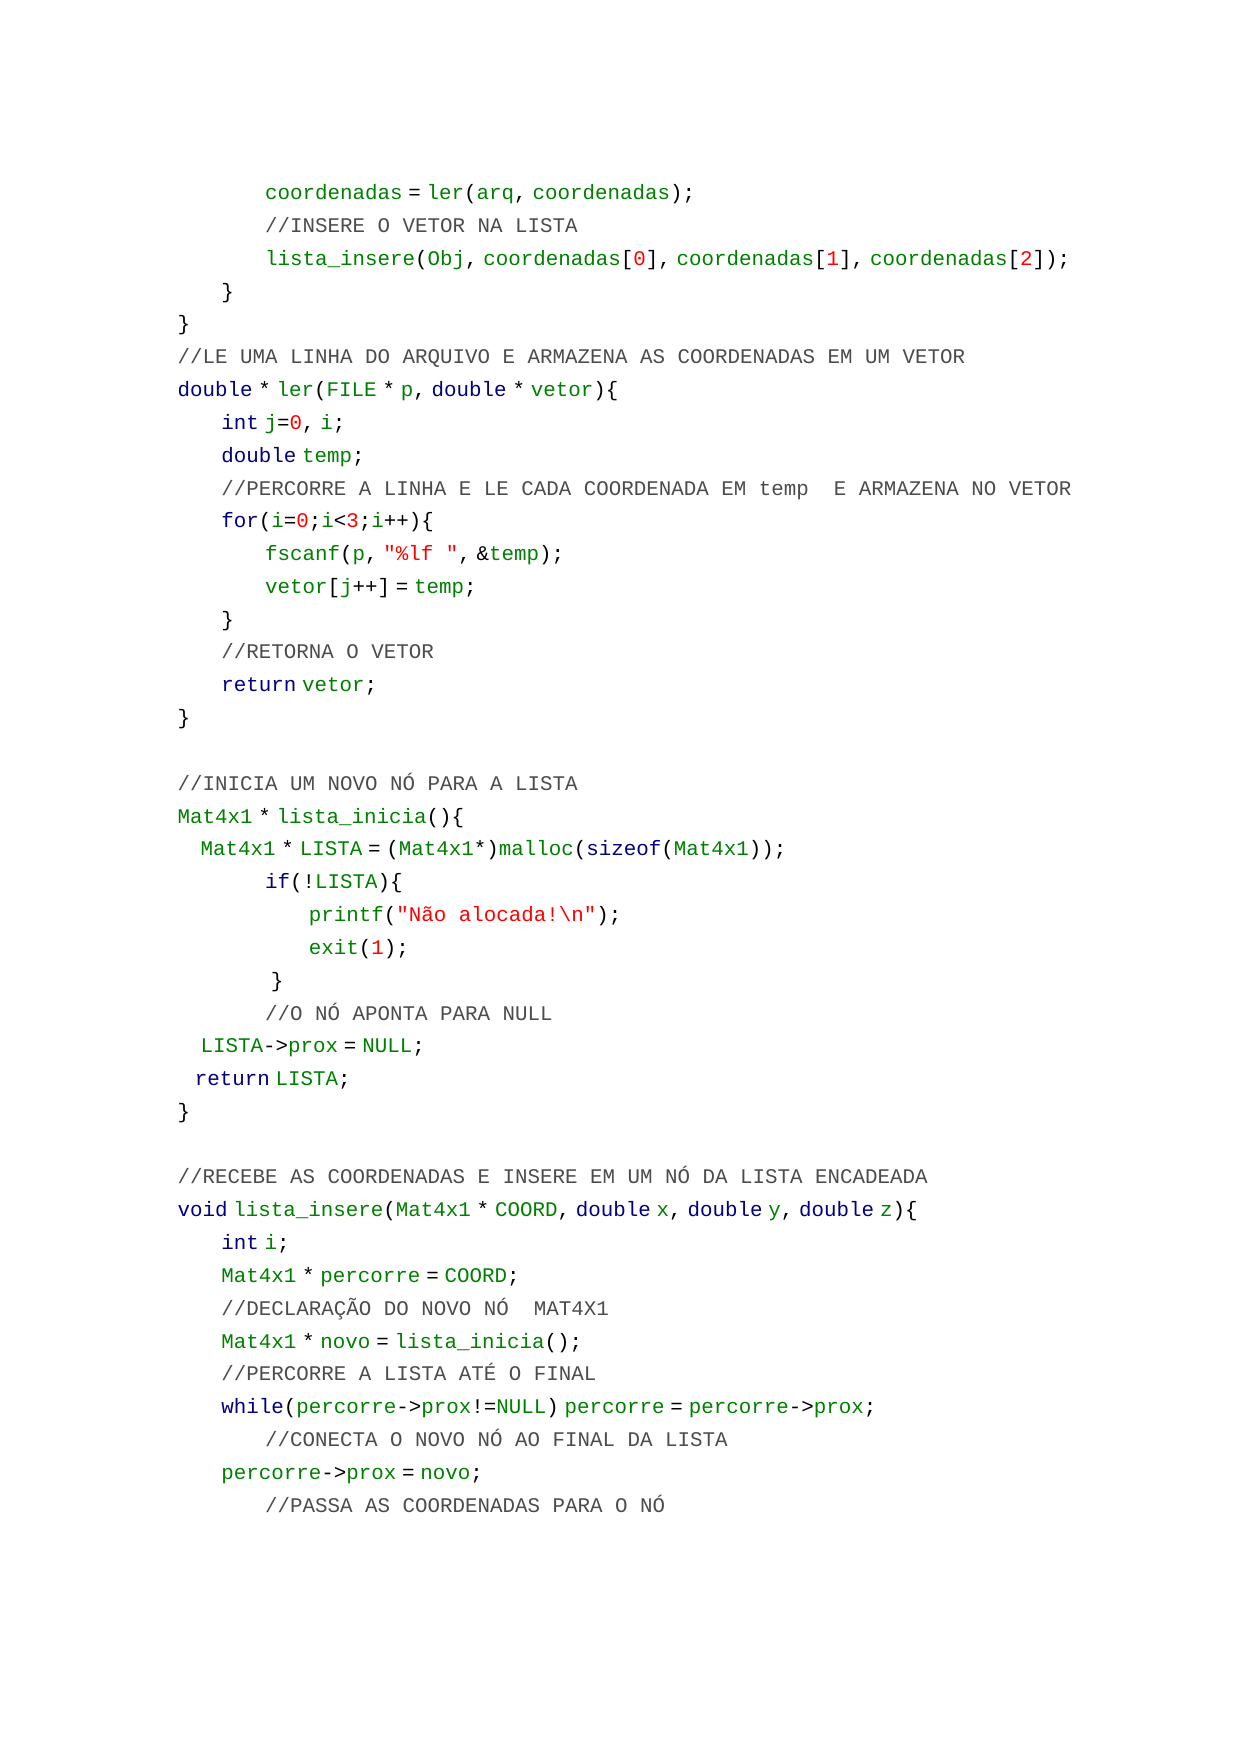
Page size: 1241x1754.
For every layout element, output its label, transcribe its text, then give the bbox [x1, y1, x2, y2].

text while(percorre->prox!=NULL) percorre = percorre->prox; [177, 1392, 1122, 1424]
text //RECEBE AS COORDENADAS E INSERE EM UM NÓ DA LISTA ENCADEADA [177, 1162, 1122, 1195]
text return LISTA; [177, 1063, 1122, 1096]
text //RETORNA O VETOR [177, 637, 1122, 670]
text //LE UMA LINHA DO ARQUIVO E ARMAZENA AS COORDENADAS EM UM VETOR [177, 342, 1122, 374]
text Mat4x1 * lista_inicia(){ [177, 801, 1122, 834]
text void lista_insere(Mat4x1 * COORD, double x, double y, double z){ [177, 1195, 1122, 1228]
text if(!LISTA){ [177, 867, 1122, 899]
text } [177, 604, 1122, 637]
text } [177, 965, 1122, 998]
text //PASSA AS COORDENADAS PARA O NÓ [177, 1490, 1122, 1523]
text //INICIA UM NOVO NÓ PARA A LISTA [177, 768, 1122, 801]
text } [177, 703, 1122, 735]
text } [177, 309, 1122, 342]
text lista_insere(Obj, coordenadas[0], coordenadas[1], coordenadas[2]); [177, 243, 1122, 276]
text //DECLARAÇÃO DO NOVO NÓ MAT4X1 [177, 1293, 1122, 1326]
text //PERCORRE A LISTA ATÉ O FINAL [177, 1359, 1122, 1392]
text fscanf(p, "%lf ", &temp); [177, 538, 1122, 571]
text //INSERE O VETOR NA LISTA [177, 210, 1122, 243]
text percorre->prox = novo; [177, 1457, 1122, 1490]
text //CONECTA O NOVO NÓ AO FINAL DA LISTA [177, 1424, 1122, 1457]
text int i; [177, 1228, 1122, 1260]
text double * ler(FILE * p, double * vetor){ [177, 374, 1122, 407]
text Mat4x1 * LISTA = (Mat4x1*)malloc(sizeof(Mat4x1)); [177, 834, 1122, 867]
text double temp; [177, 440, 1122, 473]
text for(i=0;i<3;i++){ [177, 506, 1122, 538]
text //O NÓ APONTA PARA NULL [177, 998, 1122, 1031]
text int j=0, i; [177, 407, 1122, 440]
text exit(1); [177, 932, 1122, 965]
text vetor[j++] = temp; [177, 571, 1122, 604]
text coordenadas = ler(arq, coordenadas); [177, 178, 1122, 210]
text Mat4x1 * novo = lista_inicia(); [177, 1326, 1122, 1359]
text return vetor; [177, 670, 1122, 703]
text } [177, 1096, 1122, 1129]
text } [177, 276, 1122, 309]
text printf("Não alocada!\n"); [177, 899, 1122, 932]
text Mat4x1 * percorre = COORD; [177, 1260, 1122, 1293]
text //PERCORRE A LINHA E LE CADA COORDENADA EM temp E ARMAZENA NO VETOR [177, 473, 1122, 506]
text LISTA->prox = NULL; [177, 1031, 1122, 1063]
